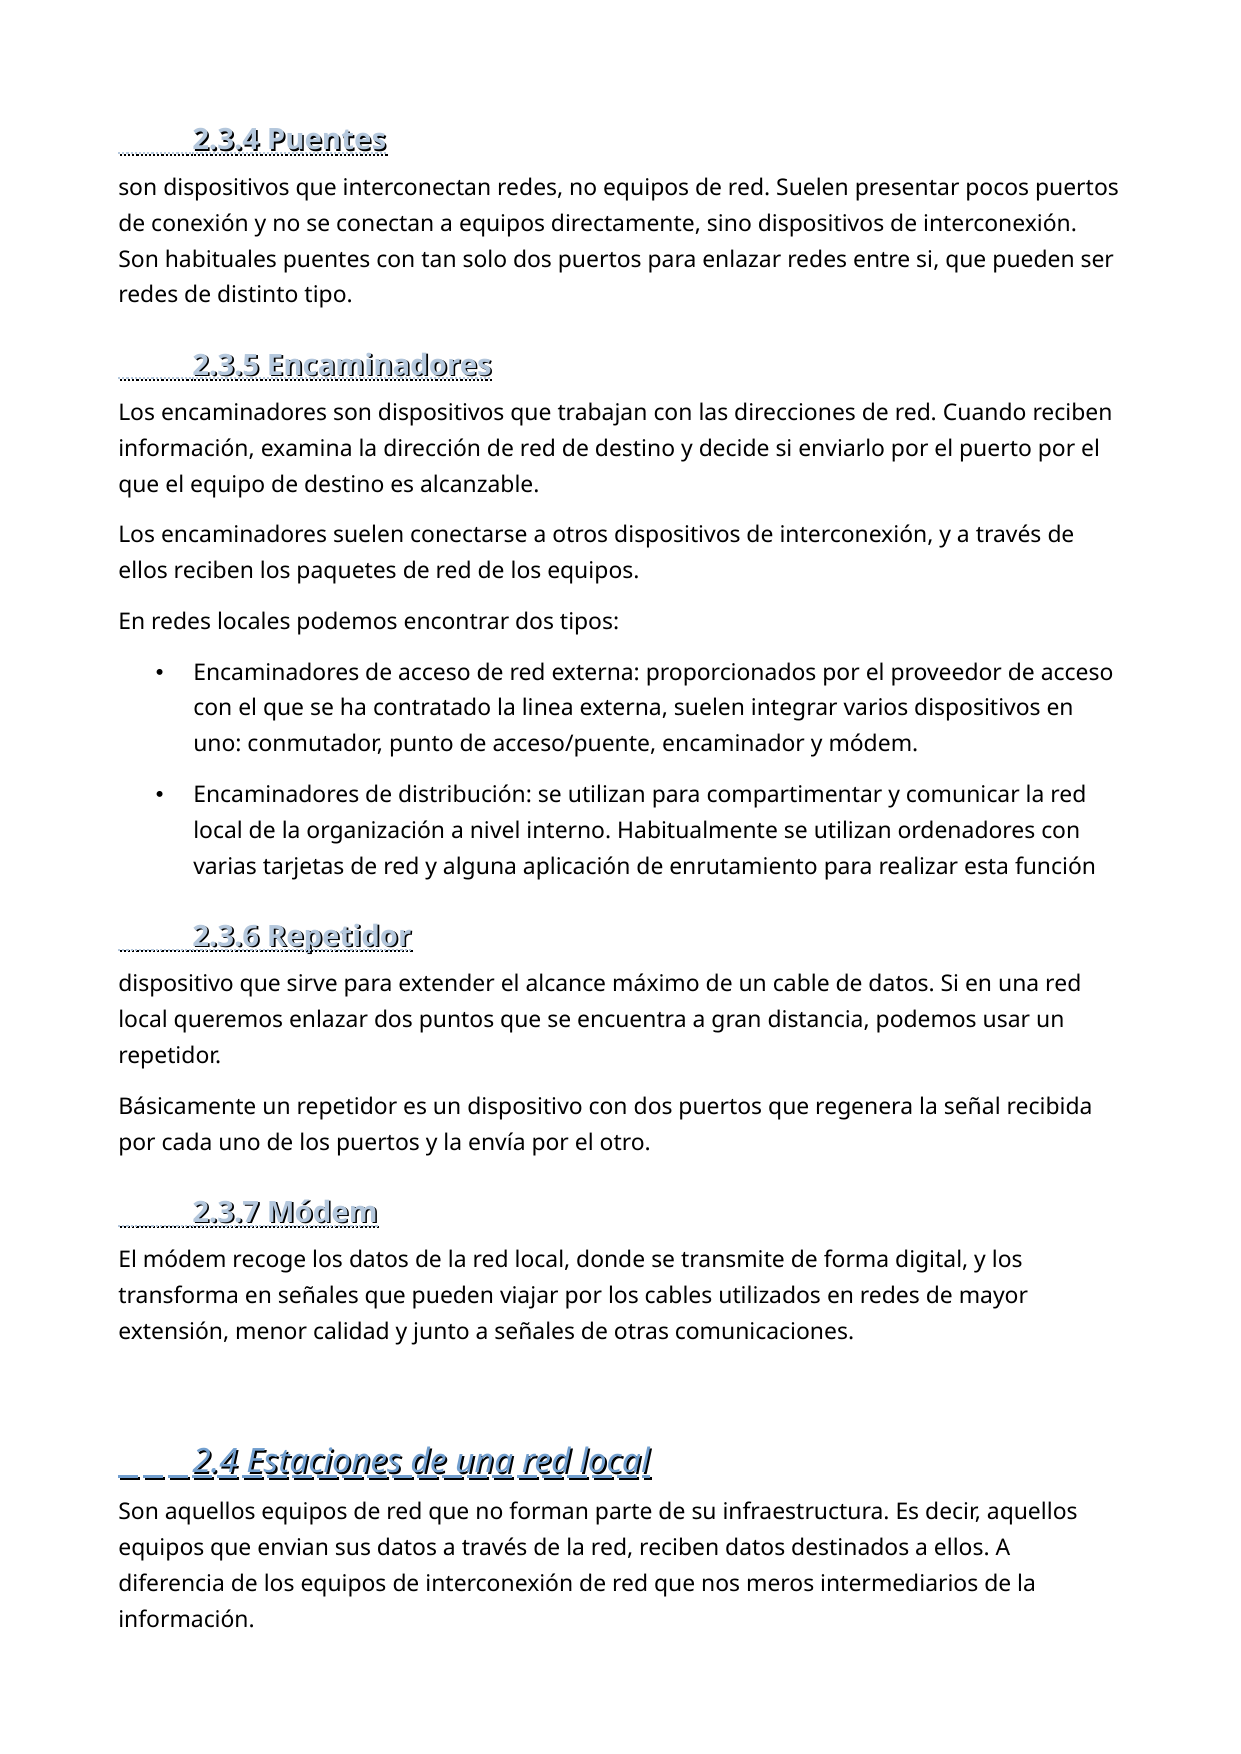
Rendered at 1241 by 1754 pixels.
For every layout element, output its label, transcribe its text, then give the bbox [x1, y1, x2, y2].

subtitle 2.3.6 Repetidor [118, 915, 1122, 955]
text Son aquellos equipos de red que no forman parte de su infraestructura. Es decir, aquellos equipos que envian sus datos a través de la red, reciben datos destinados a ellos. A diferencia de los equipos de interconexión de red que nos meros intermediarios de la información. [118, 1495, 1122, 1634]
text El módem recoge los datos de la red local, donde se transmite de forma digital, y los transforma en señales que pueden viajar por los cables utilizados en redes de mayor extensión, menor calidad y junto a señales de otras comunicaciones. [118, 1243, 1122, 1346]
list Encaminadores de acceso de red externa: proporcionados por el proveedor de acceso con el que se ha contratado la linea externa, suelen integrar varios dispositivos en uno: conmutador, punto de acceso/puente, encaminador y módem. [156, 655, 1122, 758]
text Los encaminadores suelen conectarse a otros dispositivos de interconexión, y a través de ellos reciben los paquetes de red de los equipos. [118, 518, 1122, 586]
subtitle 2.3.7 Módem [118, 1191, 1122, 1231]
text Básicamente un repetidor es un dispositivo con dos puertos que regenera la señal recibida por cada uno de los puertos y la envía por el otro. [118, 1090, 1122, 1157]
text dispositivo que sirve para extender el alcance máximo de un cable de datos. Si en una red local queremos enlazar dos puntos que se encuentra a gran distancia, podemos usar un repetidor. [118, 967, 1122, 1070]
list Encaminadores de distribución: se utilizan para compartimentar y comunicar la red local de la organización a nivel interno. Habitualmente se utilizan ordenadores con varias tarjetas de red y alguna aplicación de enrutamiento para realizar esta función [156, 778, 1122, 881]
subtitle 2.3.4 Puentes [118, 118, 1122, 158]
subtitle 2.3.5 Encaminadores [118, 343, 1122, 383]
subtitle 2.4 Estaciones de una red local [118, 1437, 1122, 1483]
text En redes locales podemos encontrar dos tipos: [118, 605, 1122, 636]
text Los encaminadores son dispositivos que trabajan con las direcciones de red. Cuando reciben información, examina la dirección de red de destino y decide si enviarlo por el puerto por el que el equipo de destino es alcanzable. [118, 396, 1122, 499]
text son dispositivos que interconectan redes, no equipos de red. Suelen presentar pocos puertos de conexión y no se conectan a equipos directamente, sino dispositivos de interconexión. Son habituales puentes con tan solo dos puertos para enlazar redes entre si, que pueden ser redes de distinto tipo. [118, 171, 1122, 310]
